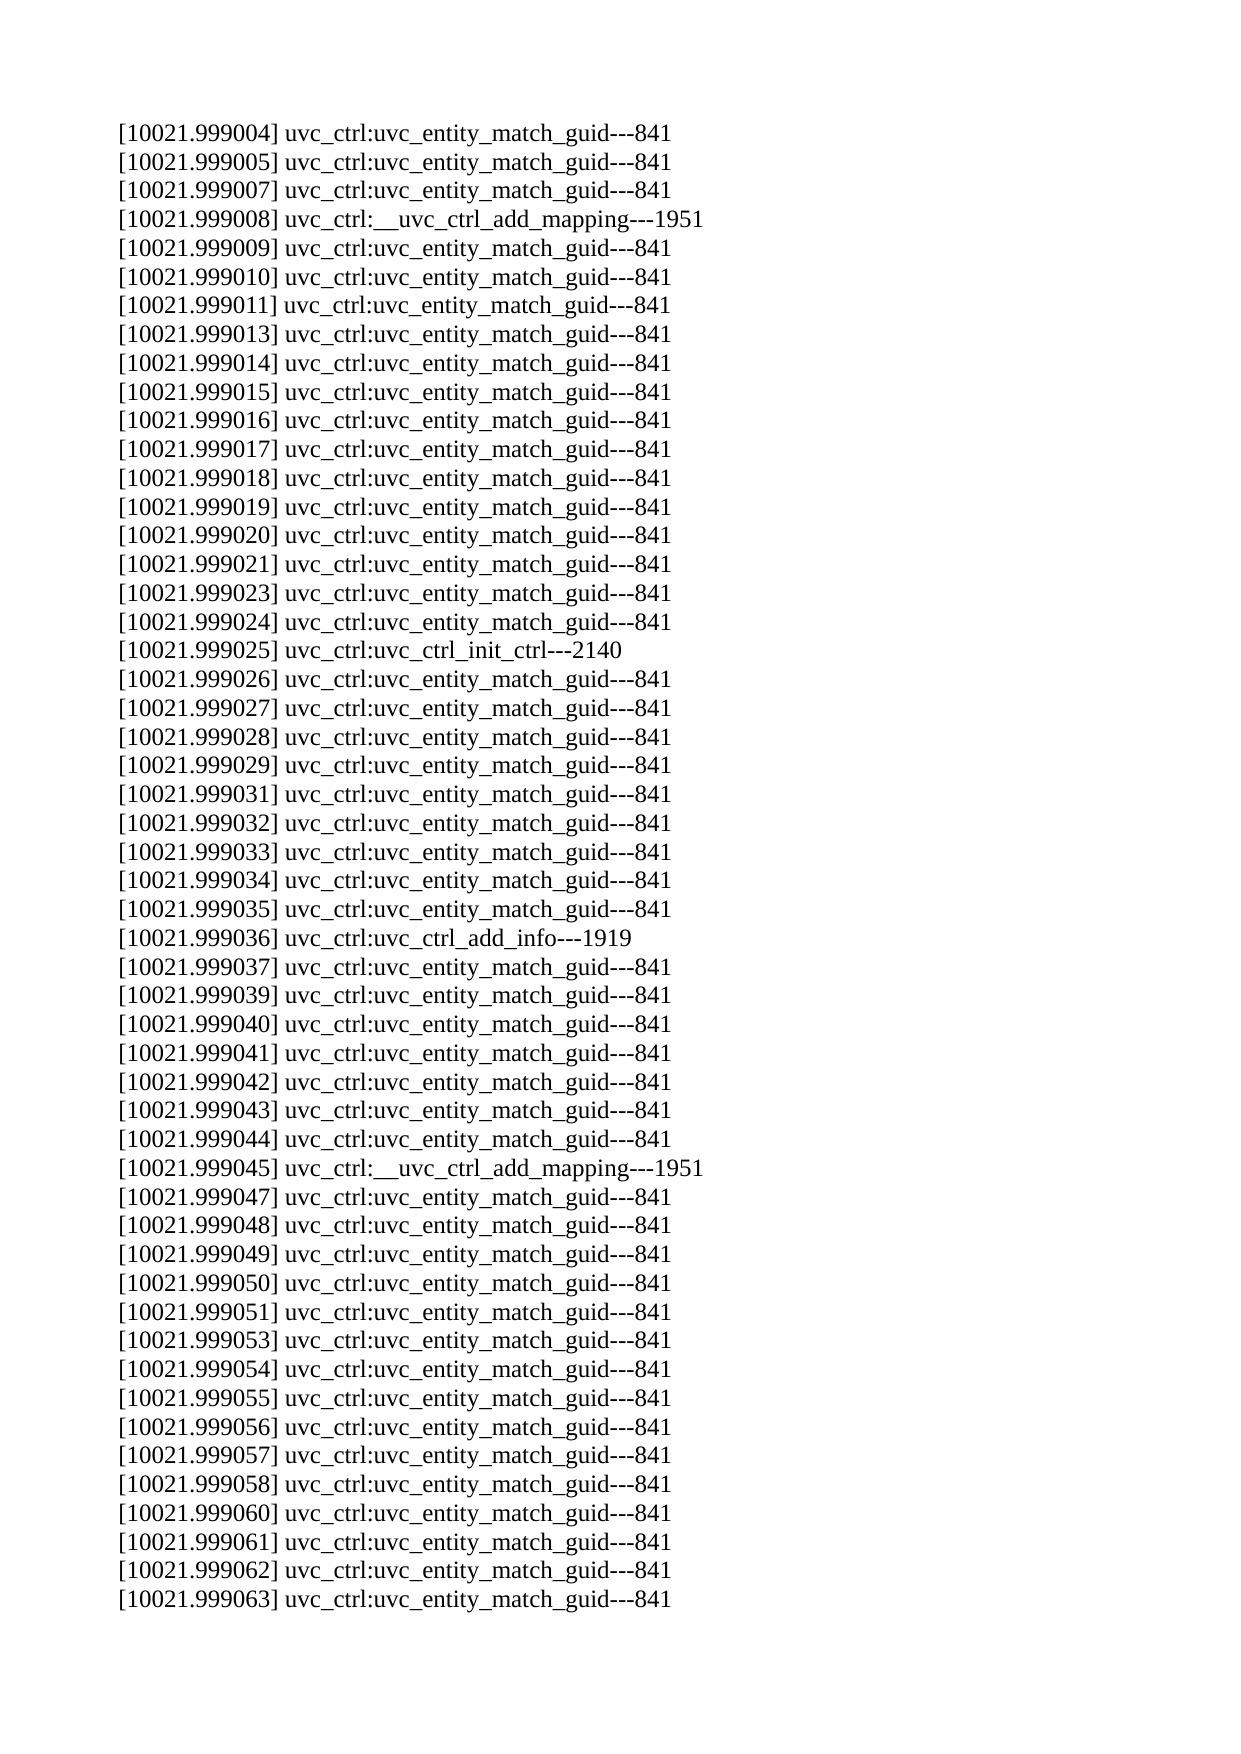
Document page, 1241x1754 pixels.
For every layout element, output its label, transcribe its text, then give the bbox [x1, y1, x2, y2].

text [10021.999047] uvc_ctrl:uvc_entity_match_guid---841 [118, 1182, 1122, 1211]
text [10021.999009] uvc_ctrl:uvc_entity_match_guid---841 [118, 233, 1122, 262]
text [10021.999031] uvc_ctrl:uvc_entity_match_guid---841 [118, 779, 1122, 808]
text [10021.999048] uvc_ctrl:uvc_entity_match_guid---841 [118, 1211, 1122, 1239]
text [10021.999017] uvc_ctrl:uvc_entity_match_guid---841 [118, 434, 1122, 463]
text [10021.999058] uvc_ctrl:uvc_entity_match_guid---841 [118, 1469, 1122, 1498]
text [10021.999032] uvc_ctrl:uvc_entity_match_guid---841 [118, 808, 1122, 837]
text [10021.999056] uvc_ctrl:uvc_entity_match_guid---841 [118, 1412, 1122, 1441]
text [10021.999049] uvc_ctrl:uvc_entity_match_guid---841 [118, 1239, 1122, 1268]
text [10021.999036] uvc_ctrl:uvc_ctrl_add_info---1919 [118, 923, 1122, 952]
text [10021.999018] uvc_ctrl:uvc_entity_match_guid---841 [118, 463, 1122, 492]
text [10021.999013] uvc_ctrl:uvc_entity_match_guid---841 [118, 319, 1122, 348]
text [10021.999045] uvc_ctrl:__uvc_ctrl_add_mapping---1951 [118, 1153, 1122, 1182]
text [10021.999020] uvc_ctrl:uvc_entity_match_guid---841 [118, 521, 1122, 549]
text [10021.999004] uvc_ctrl:uvc_entity_match_guid---841 [118, 118, 1122, 147]
text [10021.999061] uvc_ctrl:uvc_entity_match_guid---841 [118, 1527, 1122, 1556]
text [10021.999034] uvc_ctrl:uvc_entity_match_guid---841 [118, 866, 1122, 894]
text [10021.999015] uvc_ctrl:uvc_entity_match_guid---841 [118, 377, 1122, 406]
text [10021.999016] uvc_ctrl:uvc_entity_match_guid---841 [118, 406, 1122, 434]
text [10021.999039] uvc_ctrl:uvc_entity_match_guid---841 [118, 981, 1122, 1009]
text [10021.999010] uvc_ctrl:uvc_entity_match_guid---841 [118, 262, 1122, 291]
text [10021.999063] uvc_ctrl:uvc_entity_match_guid---841 [118, 1584, 1122, 1613]
text [10021.999008] uvc_ctrl:__uvc_ctrl_add_mapping---1951 [118, 204, 1122, 233]
text [10021.999035] uvc_ctrl:uvc_entity_match_guid---841 [118, 894, 1122, 923]
text [10021.999014] uvc_ctrl:uvc_entity_match_guid---841 [118, 348, 1122, 377]
text [10021.999041] uvc_ctrl:uvc_entity_match_guid---841 [118, 1038, 1122, 1067]
text [10021.999019] uvc_ctrl:uvc_entity_match_guid---841 [118, 492, 1122, 521]
text [10021.999028] uvc_ctrl:uvc_entity_match_guid---841 [118, 722, 1122, 751]
text [10021.999023] uvc_ctrl:uvc_entity_match_guid---841 [118, 578, 1122, 607]
text [10021.999005] uvc_ctrl:uvc_entity_match_guid---841 [118, 147, 1122, 176]
text [10021.999044] uvc_ctrl:uvc_entity_match_guid---841 [118, 1124, 1122, 1153]
text [10021.999007] uvc_ctrl:uvc_entity_match_guid---841 [118, 176, 1122, 204]
text [10021.999051] uvc_ctrl:uvc_entity_match_guid---841 [118, 1297, 1122, 1326]
text [10021.999037] uvc_ctrl:uvc_entity_match_guid---841 [118, 952, 1122, 981]
text [10021.999033] uvc_ctrl:uvc_entity_match_guid---841 [118, 837, 1122, 866]
text [10021.999011] uvc_ctrl:uvc_entity_match_guid---841 [118, 291, 1122, 319]
text [10021.999029] uvc_ctrl:uvc_entity_match_guid---841 [118, 751, 1122, 779]
text [10021.999060] uvc_ctrl:uvc_entity_match_guid---841 [118, 1498, 1122, 1527]
text [10021.999040] uvc_ctrl:uvc_entity_match_guid---841 [118, 1009, 1122, 1038]
text [10021.999057] uvc_ctrl:uvc_entity_match_guid---841 [118, 1441, 1122, 1469]
text [10021.999021] uvc_ctrl:uvc_entity_match_guid---841 [118, 549, 1122, 578]
text [10021.999026] uvc_ctrl:uvc_entity_match_guid---841 [118, 664, 1122, 693]
text [10021.999055] uvc_ctrl:uvc_entity_match_guid---841 [118, 1383, 1122, 1412]
text [10021.999053] uvc_ctrl:uvc_entity_match_guid---841 [118, 1326, 1122, 1354]
text [10021.999024] uvc_ctrl:uvc_entity_match_guid---841 [118, 607, 1122, 636]
text [10021.999054] uvc_ctrl:uvc_entity_match_guid---841 [118, 1354, 1122, 1383]
text [10021.999050] uvc_ctrl:uvc_entity_match_guid---841 [118, 1268, 1122, 1297]
text [10021.999027] uvc_ctrl:uvc_entity_match_guid---841 [118, 693, 1122, 722]
text [10021.999043] uvc_ctrl:uvc_entity_match_guid---841 [118, 1096, 1122, 1124]
text [10021.999025] uvc_ctrl:uvc_ctrl_init_ctrl---2140 [118, 636, 1122, 664]
text [10021.999062] uvc_ctrl:uvc_entity_match_guid---841 [118, 1556, 1122, 1584]
text [10021.999042] uvc_ctrl:uvc_entity_match_guid---841 [118, 1067, 1122, 1096]
